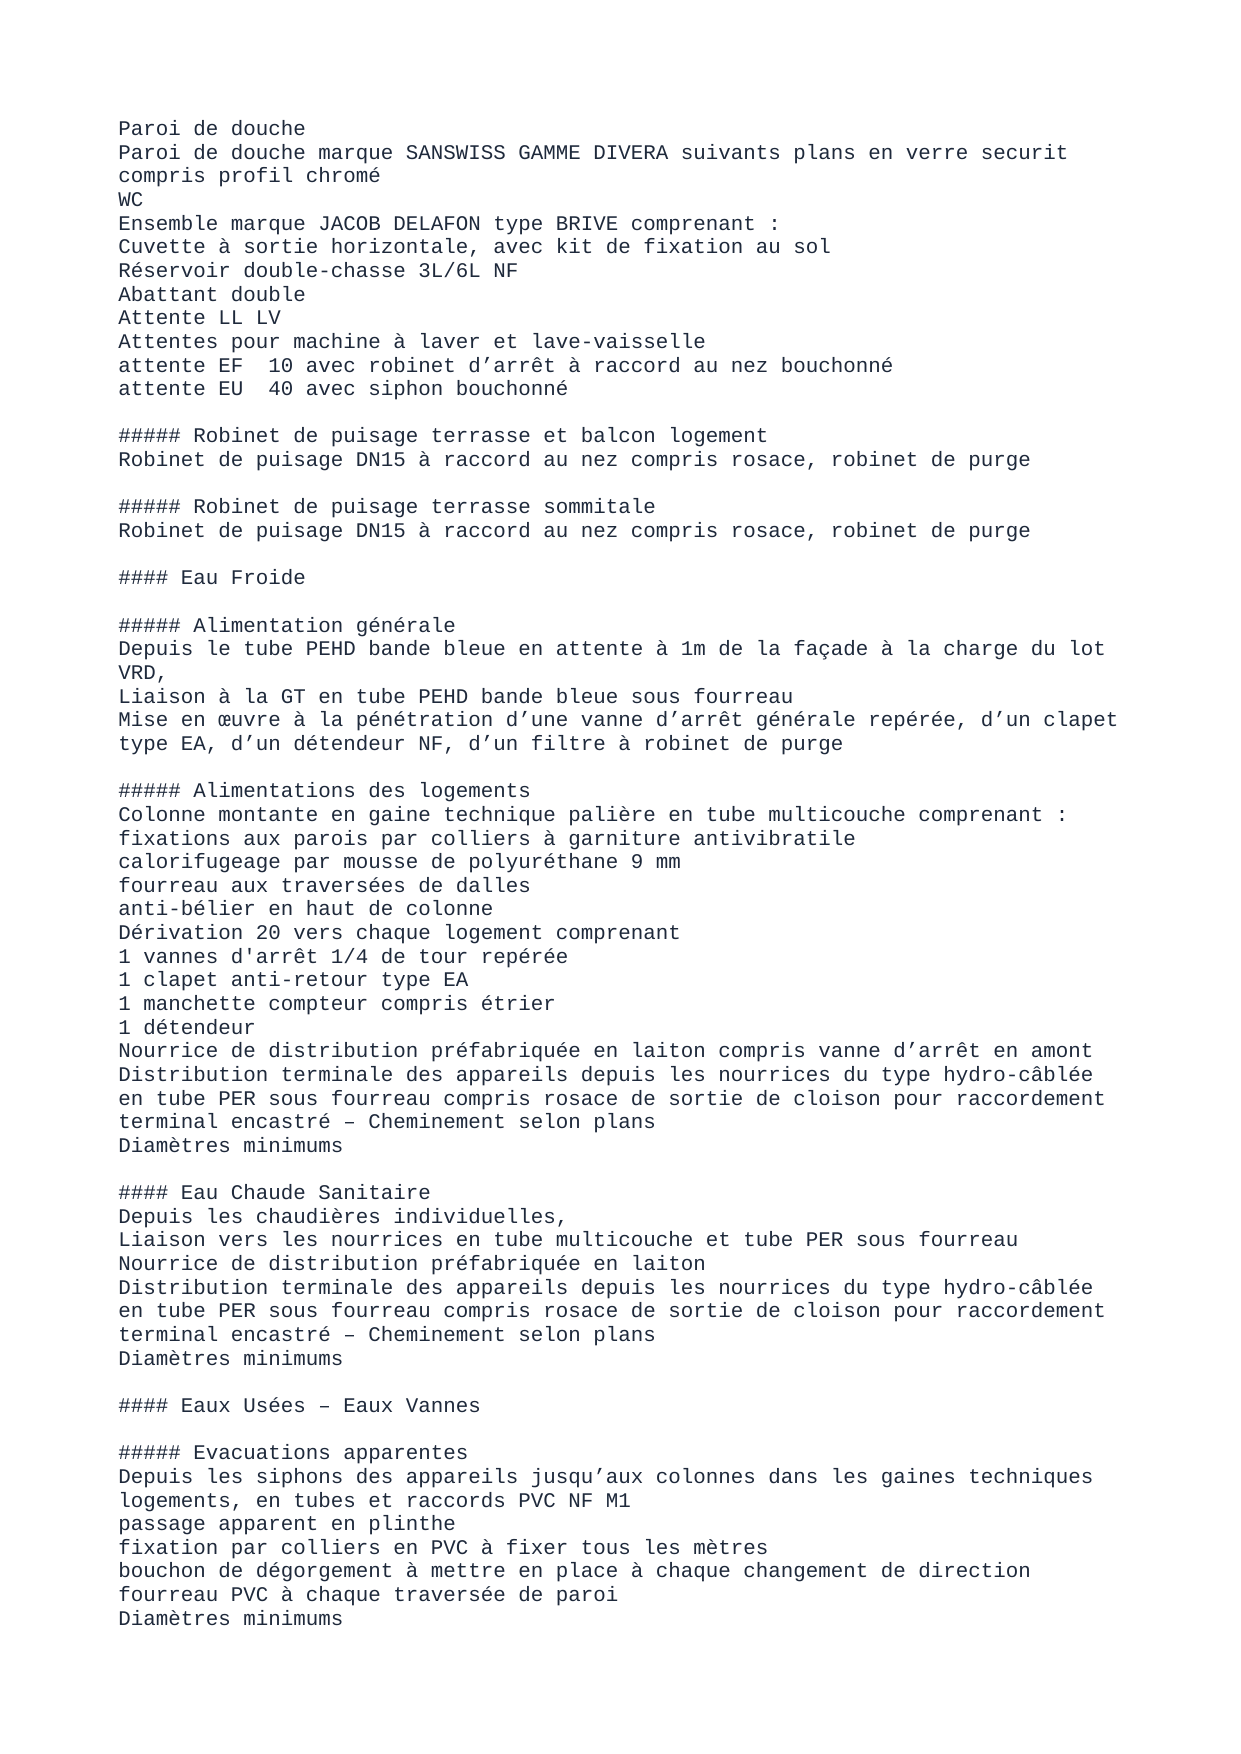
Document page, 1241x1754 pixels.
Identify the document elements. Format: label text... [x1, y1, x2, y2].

text fourreau aux traversées de dalles [118, 875, 1122, 898]
text Dérivation 20 vers chaque logement comprenant [118, 922, 1122, 946]
text Attente LL LV [118, 307, 1122, 331]
text Diamètres minimums [118, 1348, 1122, 1371]
text Nourrice de distribution préfabriquée en laiton compris vanne d’arrêt en amont [118, 1040, 1122, 1064]
text WC [118, 189, 1122, 213]
text Distribution terminale des appareils depuis les nourrices du type hydro-câblée en tube PER sous fourreau compris rosace de sortie de cloison pour raccordement terminal encastré – Cheminement selon plans [118, 1277, 1122, 1348]
text Abattant double [118, 284, 1122, 307]
text Réservoir double-chasse 3L/6L NF [118, 260, 1122, 284]
text calorifugeage par mousse de polyuréthane 9 mm [118, 851, 1122, 875]
text Liaison à la GT en tube PEHD bande bleue sous fourreau [118, 686, 1122, 709]
text Nourrice de distribution préfabriquée en laiton [118, 1253, 1122, 1277]
text Ensemble marque JACOB DELAFON type BRIVE comprenant : [118, 213, 1122, 236]
text Paroi de douche marque SANSWISS GAMME DIVERA suivants plans en verre securit compris profil chromé [118, 142, 1122, 189]
text Attentes pour machine à laver et lave-vaisselle [118, 331, 1122, 354]
text 1 détendeur [118, 1017, 1122, 1040]
text #### Eaux Usées – Eaux Vannes [118, 1395, 1122, 1419]
text fixation par colliers en PVC à fixer tous les mètres [118, 1537, 1122, 1561]
text Diamètres minimums [118, 1135, 1122, 1158]
text ##### Robinet de puisage terrasse sommitale [118, 496, 1122, 520]
text ##### Robinet de puisage terrasse et balcon logement [118, 426, 1122, 449]
text attente EU 40 avec siphon bouchonné [118, 378, 1122, 402]
text Colonne montante en gaine technique palière en tube multicouche comprenant : [118, 804, 1122, 827]
text fourreau PVC à chaque traversée de paroi [118, 1584, 1122, 1608]
text 1 vannes d'arrêt 1/4 de tour repérée [118, 946, 1122, 969]
text ##### Alimentations des logements [118, 780, 1122, 804]
text Liaison vers les nourrices en tube multicouche et tube PER sous fourreau [118, 1229, 1122, 1253]
text #### Eau Chaude Sanitaire [118, 1182, 1122, 1206]
text #### Eau Froide [118, 567, 1122, 591]
text Robinet de puisage DN15 à raccord au nez compris rosace, robinet de purge [118, 449, 1122, 473]
text Mise en œuvre à la pénétration d’une vanne d’arrêt générale repérée, d’un clapet type EA, d’un détendeur NF, d’un filtre à robinet de purge [118, 709, 1122, 757]
text Depuis les siphons des appareils jusqu’aux colonnes dans les gaines techniques logements, en tubes et raccords PVC NF M1 [118, 1466, 1122, 1513]
text ##### Alimentation générale [118, 615, 1122, 638]
text fixations aux parois par colliers à garniture antivibratile [118, 827, 1122, 851]
text Robinet de puisage DN15 à raccord au nez compris rosace, robinet de purge [118, 520, 1122, 544]
text Paroi de douche [118, 118, 1122, 142]
text Depuis les chaudières individuelles, [118, 1206, 1122, 1229]
text passage apparent en plinthe [118, 1513, 1122, 1537]
text attente EF 10 avec robinet d’arrêt à raccord au nez bouchonné [118, 354, 1122, 378]
text Diamètres minimums [118, 1608, 1122, 1631]
text ##### Evacuations apparentes [118, 1442, 1122, 1466]
text bouchon de dégorgement à mettre en place à chaque changement de direction [118, 1561, 1122, 1584]
text 1 manchette compteur compris étrier [118, 993, 1122, 1017]
text Depuis le tube PEHD bande bleue en attente à 1m de la façade à la charge du lot VRD, [118, 638, 1122, 686]
text Cuvette à sortie horizontale, avec kit de fixation au sol [118, 236, 1122, 260]
text anti-bélier en haut de colonne [118, 898, 1122, 922]
text Distribution terminale des appareils depuis les nourrices du type hydro-câblée en tube PER sous fourreau compris rosace de sortie de cloison pour raccordement terminal encastré – Cheminement selon plans [118, 1064, 1122, 1135]
text 1 clapet anti-retour type EA [118, 969, 1122, 993]
